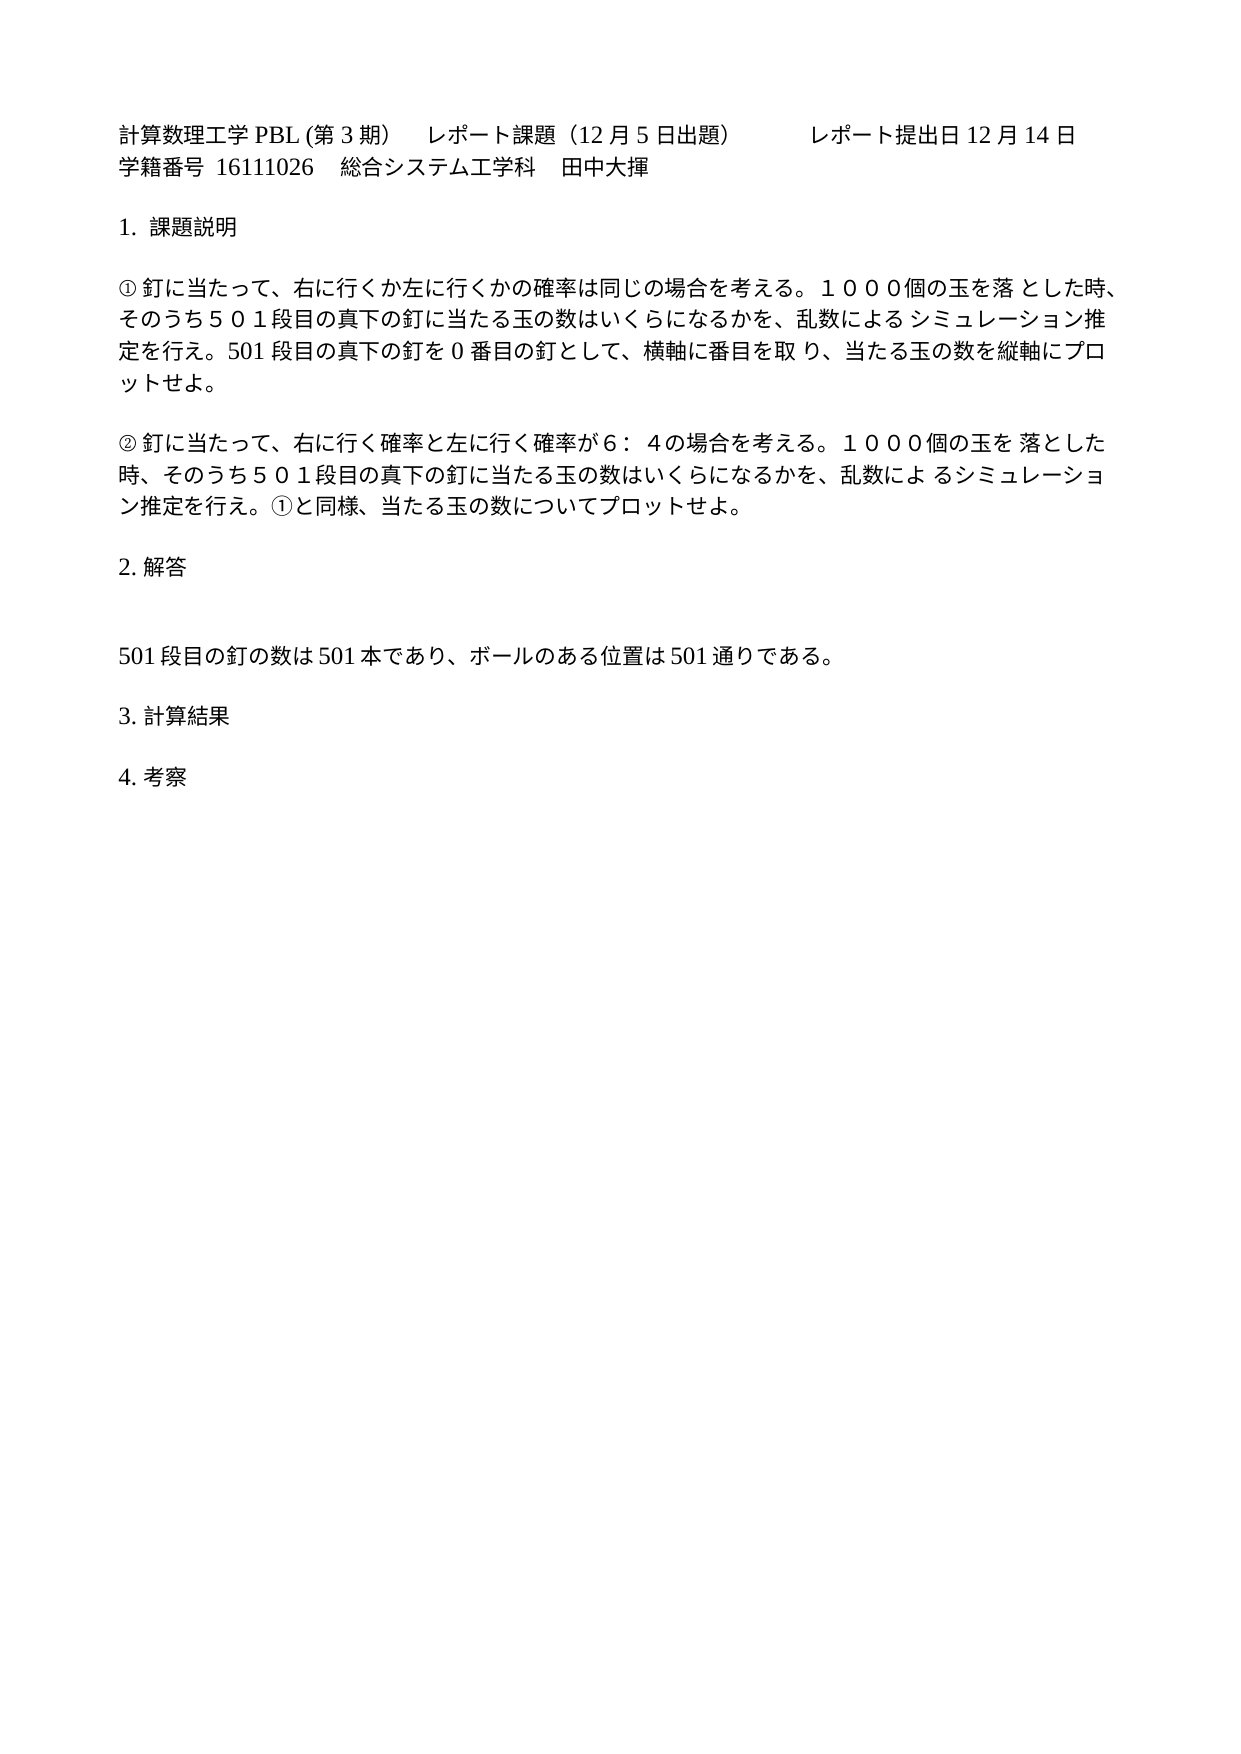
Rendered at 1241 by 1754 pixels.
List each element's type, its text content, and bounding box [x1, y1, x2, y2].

text 4. 考察 [118, 760, 1122, 791]
text 1. 課題説明 [118, 210, 1122, 242]
text ①釘に当たって、右に行くか左に行くかの確率は同じの場合を考える。１０００個の玉を落 とした時、そのうち５０１段目の真下の釘に当たる玉の数はいくらになるかを、乱数による シミュレーション推定を行え。501 段目の真下の釘を 0 番目の釘として、横軸に番目を取 り、当たる玉の数を縦軸にプロットせよ。 [118, 271, 1122, 397]
text ②釘に当たって、右に行く確率と左に行く確率が６：４の場合を考える。１０００個の玉を 落とした時、そのうち５０１段目の真下の釘に当たる玉の数はいくらになるかを、乱数によ るシミュレーション推定を行え。①と同様、当たる玉の数についてプロットせよ。 [118, 426, 1122, 521]
text 2. 解答 [118, 550, 1122, 581]
text 501段目の釘の数は501本であり、ボールのある位置は501通りである。 [118, 639, 1122, 671]
text 3. 計算結果 [118, 699, 1122, 731]
text 計算数理工学 PBL (第 3 期） レポート課題（12 月 5 日出題） レポート提出日 12 月 14 日 学籍番号 16111026 総合システム工学科 田中大揮 [118, 118, 1122, 181]
